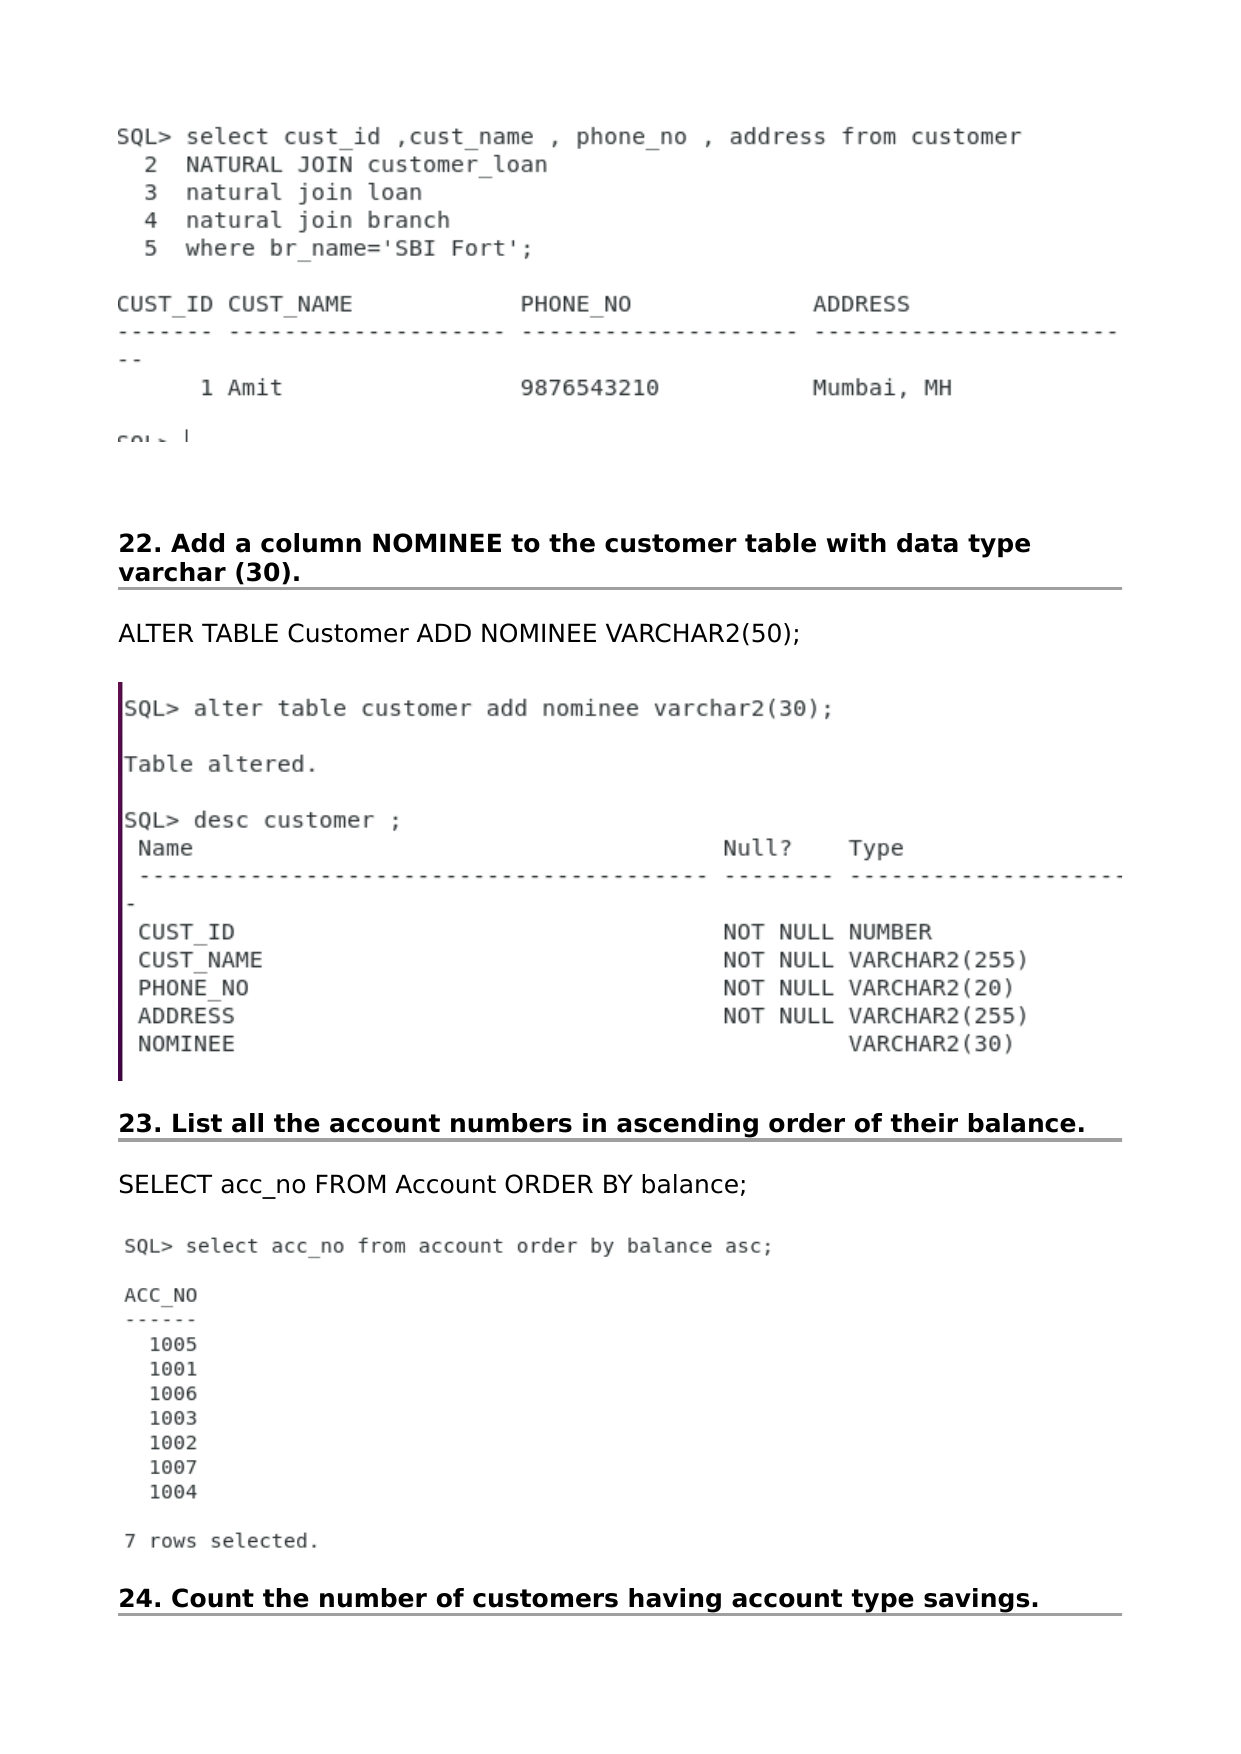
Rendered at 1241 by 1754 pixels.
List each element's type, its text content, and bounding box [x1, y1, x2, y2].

picture [118, 118, 1123, 442]
text 24. Count the number of customers having account type savings. [118, 1584, 1122, 1613]
picture [118, 1138, 1123, 1142]
picture [118, 682, 1123, 1081]
picture [123, 1231, 826, 1556]
text 23. List all the account numbers in ascending order of their balance. [118, 1109, 1122, 1138]
text SELECT acc_no FROM Account ORDER BY balance; [118, 1170, 1122, 1199]
text ALTER TABLE Customer ADD NOMINEE VARCHAR2(50); [118, 619, 1122, 648]
text 22. Add a column NOMINEE to the customer table with data type varchar (30). [118, 529, 1122, 587]
